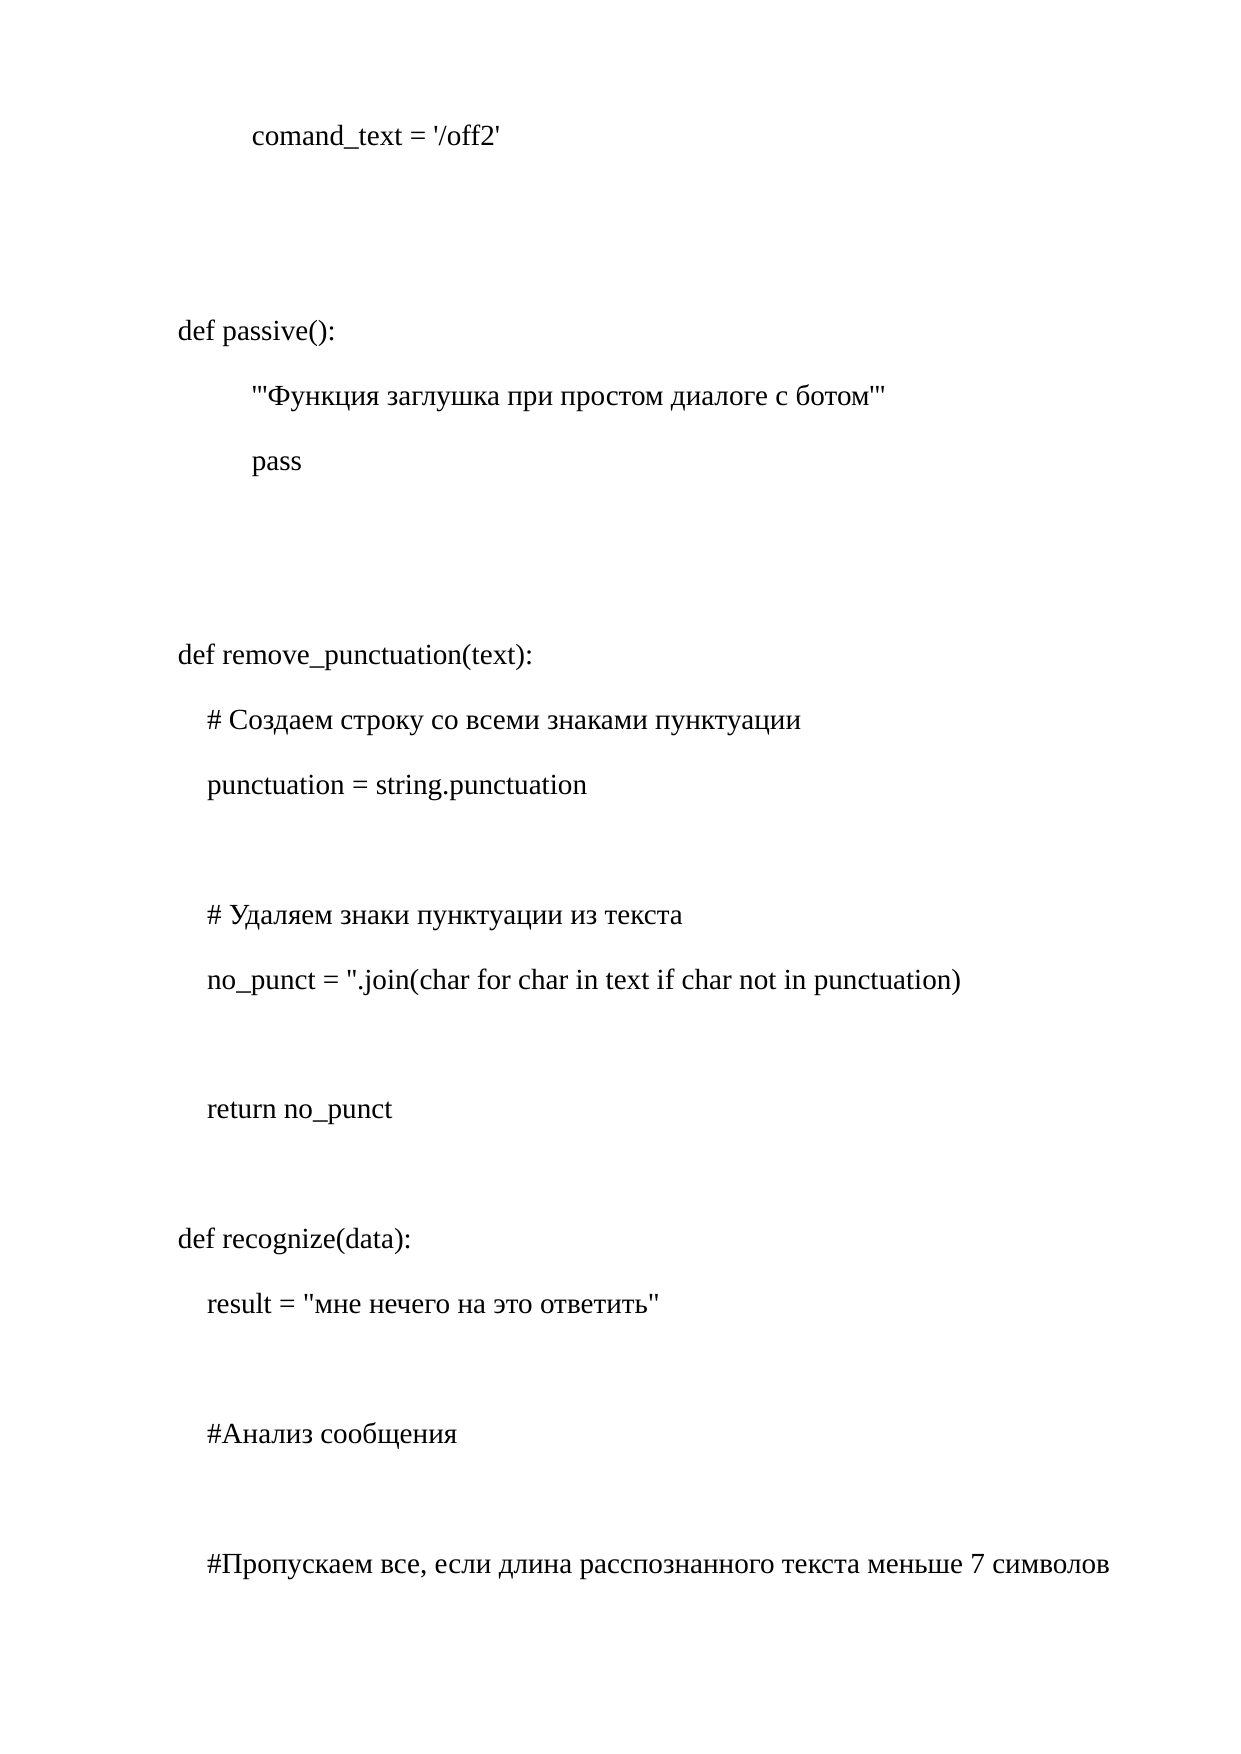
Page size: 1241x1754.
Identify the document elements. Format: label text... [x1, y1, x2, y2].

text comand_text = '/off2' [178, 118, 1182, 152]
text def recognize(data): [178, 1221, 1182, 1255]
text punctuation = string.punctuation [178, 767, 1182, 801]
text '''Функция заглушка при простом диалоге с ботом''' [178, 378, 1182, 411]
text #Пропускаем все, если длина расспознанного текста меньше 7 символов [178, 1546, 1182, 1579]
text #Анализ сообщения [178, 1416, 1182, 1449]
text def passive(): [178, 313, 1182, 346]
text pass [178, 443, 1182, 476]
text no_punct = ''.join(char for char in text if char not in punctuation) [178, 962, 1182, 995]
text # Создаем строку со всеми знаками пунктуации [178, 702, 1182, 736]
text def remove_punctuation(text): [178, 637, 1182, 671]
text result = "мне нечего на это ответить" [178, 1286, 1182, 1320]
text # Удаляем знаки пунктуации из текста [178, 897, 1182, 930]
text return no_punct [178, 1092, 1182, 1125]
